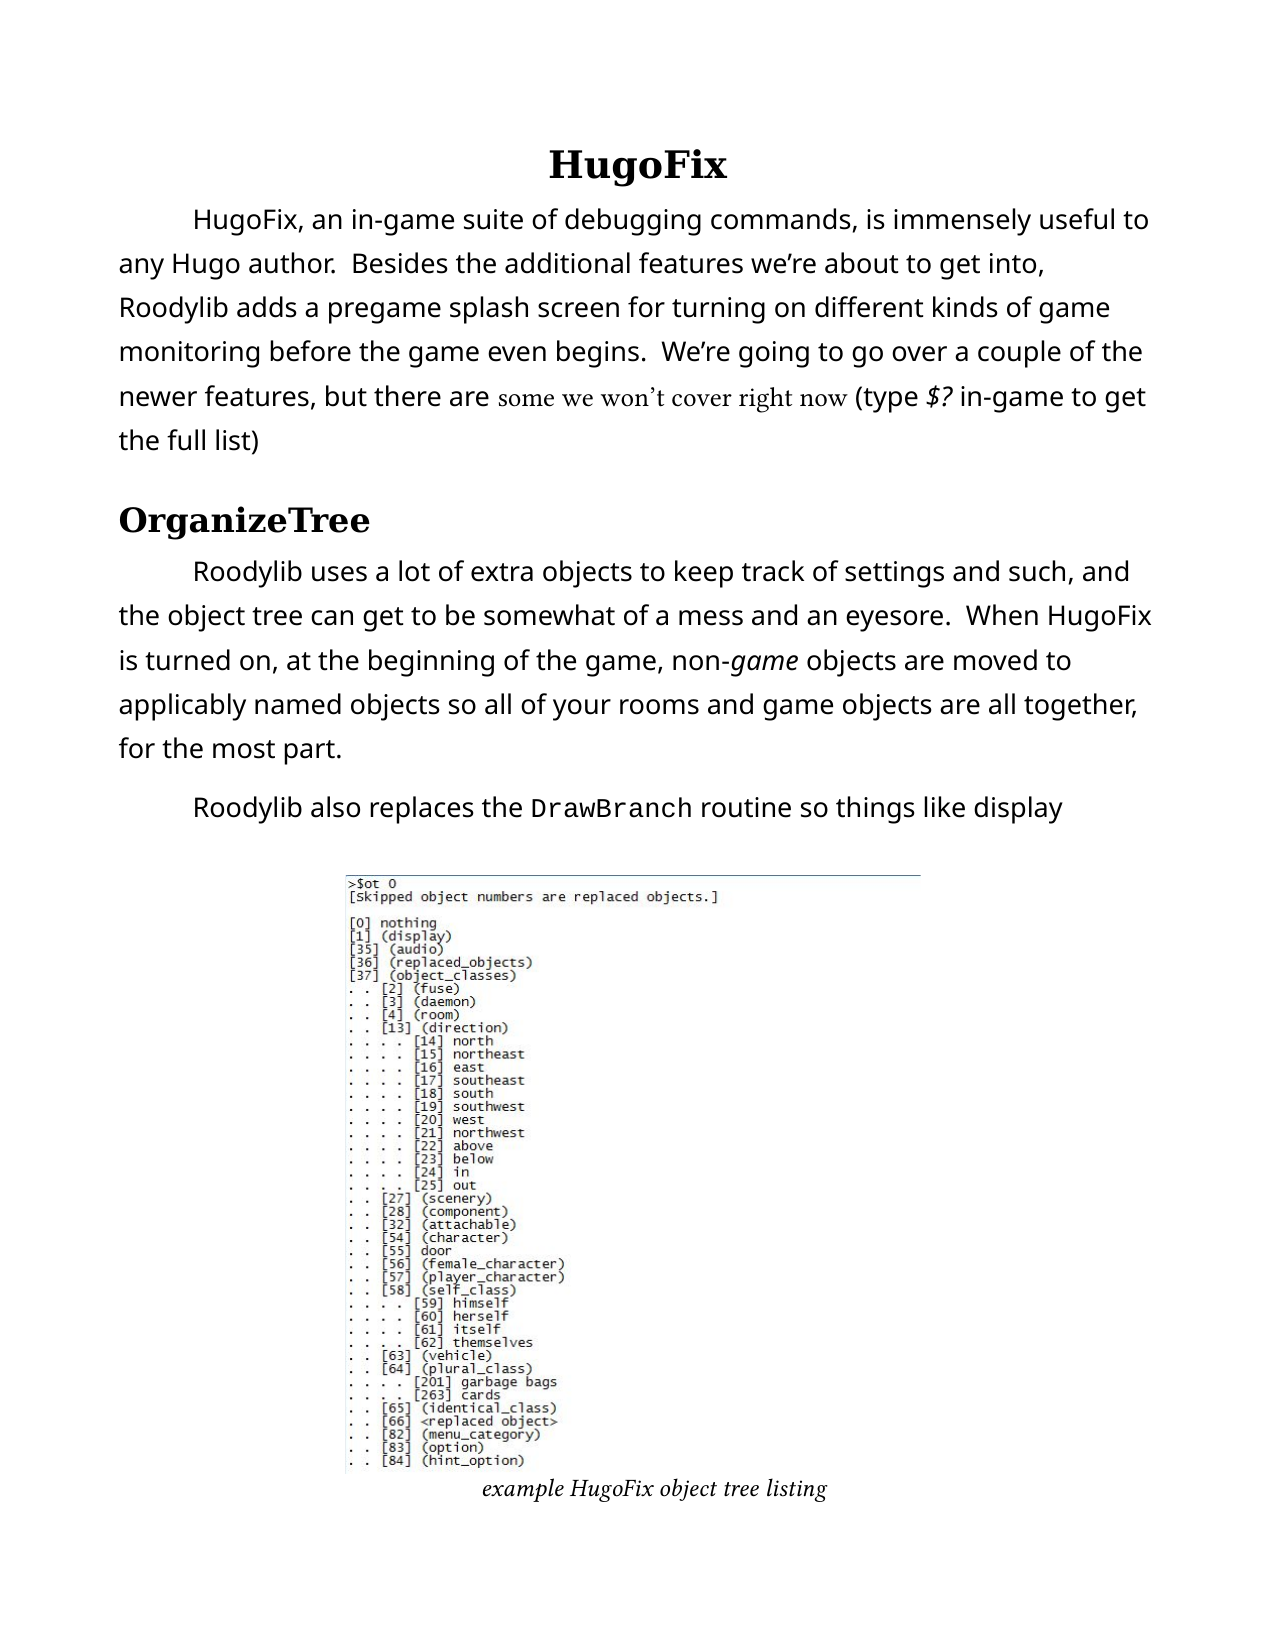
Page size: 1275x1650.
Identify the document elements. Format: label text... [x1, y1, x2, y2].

subtitle OrganizeTree [118, 501, 1157, 540]
picture [345, 875, 921, 1474]
text example HugoFix object tree listing [237, 876, 1029, 1502]
subtitle HugoFix [118, 143, 1157, 188]
text [237, 863, 1029, 876]
text Roodylib also replaces the DrawBranch routine so things like display [118, 788, 1157, 825]
text [237, 1502, 1029, 1514]
text HugoFix, an in-game suite of debugging commands, is immensely useful to any Hugo author. Besides the additional features we’re about to get into, Roodylib adds a pregame splash screen for turning on different kinds of game monitoring before the game even begins. We’re going to go over a couple of the newer features, but there are some we won’t cover right now (type $? in-game to get the full list) [118, 200, 1157, 458]
text Roodylib uses a lot of extra objects to keep track of settings and such, and the object tree can get to be somewhat of a mess and an eyesore. When HugoFix is turned on, at the beginning of the game, non-game objects are moved to applicably named objects so all of your rooms and game objects are all together, for the most part. [118, 553, 1157, 766]
